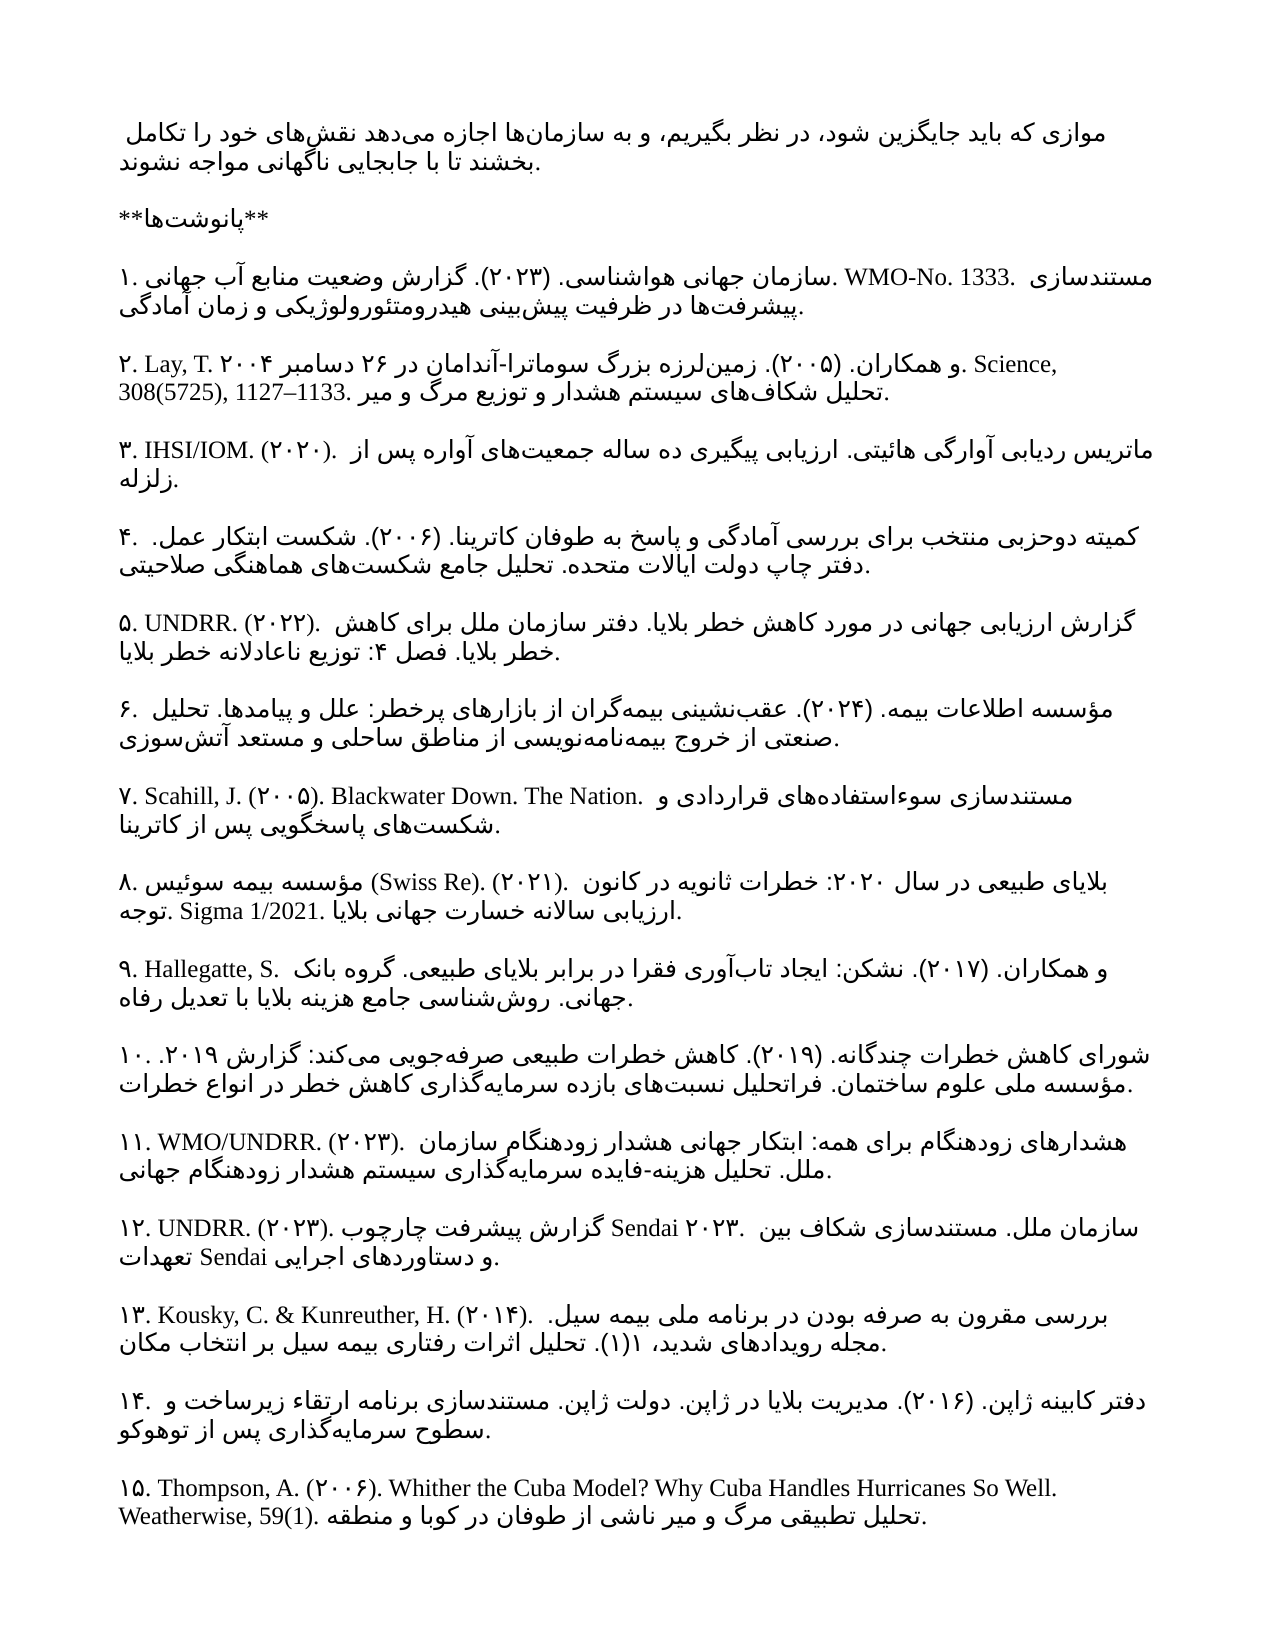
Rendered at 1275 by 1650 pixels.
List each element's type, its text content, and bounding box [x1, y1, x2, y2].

text ۱۵. Thompson, A. (۲۰۰۶). Whither the Cuba Model? Why Cuba Handles Hurricanes So Well. Weatherwise, 59(1). تحلیل تطبیقی مرگ و میر ناشی از طوفان در کوبا و منطقه. [118, 1472, 1157, 1530]
text ۱۰. شورای کاهش خطرات چندگانه. (۲۰۱۹). کاهش خطرات طبیعی صرفه‌جویی می‌کند: گزارش ۲۰۱۹. مؤسسه ملی علوم ساختمان. فراتحلیل نسبت‌های بازده سرمایه‌گذاری کاهش خطر در انواع خطرات. [118, 1040, 1157, 1098]
text ۲. Lay, T. و همکاران. (۲۰۰۵). زمین‌لرزه بزرگ سوماترا-آندامان در ۲۶ دسامبر ۲۰۰۴. Science, 308(5725), 1127–1133. تحلیل شکاف‌های سیستم هشدار و توزیع مرگ و میر. [118, 348, 1157, 406]
text ۱۴. دفتر کابینه ژاپن. (۲۰۱۶). مدیریت بلایا در ژاپن. دولت ژاپن. مستندسازی برنامه ارتقاء زیرساخت و سطوح سرمایه‌گذاری پس از توهوکو. [118, 1386, 1157, 1444]
text ۱۲. UNDRR. (۲۰۲۳). گزارش پیشرفت چارچوب Sendai ۲۰۲۳. سازمان ملل. مستندسازی شکاف بین تعهدات Sendai و دستاوردهای اجرایی. [118, 1213, 1157, 1271]
text ۸. مؤسسه بیمه سوئیس (Swiss Re). (۲۰۲۱). بلایای طبیعی در سال ۲۰۲۰: خطرات ثانویه در کانون توجه. Sigma 1/2021. ارزیابی سالانه خسارت جهانی بلایا. [118, 867, 1157, 925]
text ۱۱. WMO/UNDRR. (۲۰۲۳). هشدارهای زودهنگام برای همه: ابتکار جهانی هشدار زودهنگام سازمان ملل. تحلیل هزینه-فایده سرمایه‌گذاری سیستم هشدار زودهنگام جهانی. [118, 1127, 1157, 1184]
text ۹. Hallegatte, S. و همکاران. (۲۰۱۷). نشکن: ایجاد تاب‌آوری فقرا در برابر بلایای طبیعی. گروه بانک جهانی. روش‌شناسی جامع هزینه بلایا با تعدیل رفاه. [118, 954, 1157, 1011]
text ۴. کمیته دوحزبی منتخب برای بررسی آمادگی و پاسخ به طوفان کاترینا. (۲۰۰۶). شکست ابتکار عمل. دفتر چاپ دولت ایالات متحده. تحلیل جامع شکست‌های هماهنگی صلاحیتی. [118, 521, 1157, 579]
text ۵. UNDRR. (۲۰۲۲). گزارش ارزیابی جهانی در مورد کاهش خطر بلایا. دفتر سازمان ملل برای کاهش خطر بلایا. فصل ۴: توزیع ناعادلانه خطر بلایا. [118, 608, 1157, 666]
text ۱. سازمان جهانی هواشناسی. (۲۰۲۳). گزارش وضعیت منابع آب جهانی. WMO-No. 1333. مستندسازی پیشرفت‌ها در ظرفیت پیش‌بینی هیدرومتئورولوژیکی و زمان آمادگی. [118, 262, 1157, 320]
text ۱۳. Kousky, C. & Kunreuther, H. (۲۰۱۴). بررسی مقرون به صرفه بودن در برنامه ملی بیمه سیل. مجله رویدادهای شدید، ۱(۱). تحلیل اثرات رفتاری بیمه سیل بر انتخاب مکان. [118, 1299, 1157, 1357]
text ۳. IHSI/IOM. (۲۰۲۰). ماتریس ردیابی آوارگی هائیتی. ارزیابی پیگیری ده ساله جمعیت‌های آواره پس از زلزله. [118, 435, 1157, 493]
text ۷. Scahill, J. (۲۰۰۵). Blackwater Down. The Nation. مستندسازی سوءاستفاده‌های قراردادی و شکست‌های پاسخگویی پس از کاترینا. [118, 781, 1157, 838]
text ۶. مؤسسه اطلاعات بیمه. (۲۰۲۴). عقب‌نشینی بیمه‌گران از بازارهای پرخطر: علل و پیامدها. تحلیل صنعتی از خروج بیمه‌نامه‌نویسی از مناطق ساحلی و مستعد آتش‌سوزی. [118, 694, 1157, 752]
text سازمان‌های بشردوستانه بین‌المللی - آژانس‌های سازمان ملل، جنبش صلیب سرخ، سازمان‌های غیردولتی بزرگ بین‌المللی - در حال حاضر نقش مرکزی در پاسخ به بلایا ایفا می‌کنند، به ویژه در کشورهای با درآمد پایین که ظرفیت ملی ناکافی است. اجرای ستون تاب‌آوری ظرفیت ملی را به گونه‌ای می‌سازد که وابستگی به بازیگران بشردوستانه بین‌المللی را در طول زمان کاهش می‌دهد، که این واقعاً هدف خود سیستم بشردوستانه است، اما چالش‌های گذار را برای سازمان‌هایی ایجاد می‌کند که بودجه و هویت نهادی آنها حول پاسخ به بحران ساخته شده است. مدیریت این گذار مستلزم ادغام تخصص بشردوستانه بین‌المللی در فرآیند ظرفیت‌سازی است، نه اینکه آن را به عنوان یک سیستم موازی که باید جایگزین شود، در نظر بگیریم، و به سازمان‌ها اجازه می‌دهد نقش‌های خود را تکامل بخشند تا با جابجایی ناگهانی مواجه نشوند. [118, 118, 1157, 176]
text **پانوشت‌ها** [118, 204, 1157, 233]
